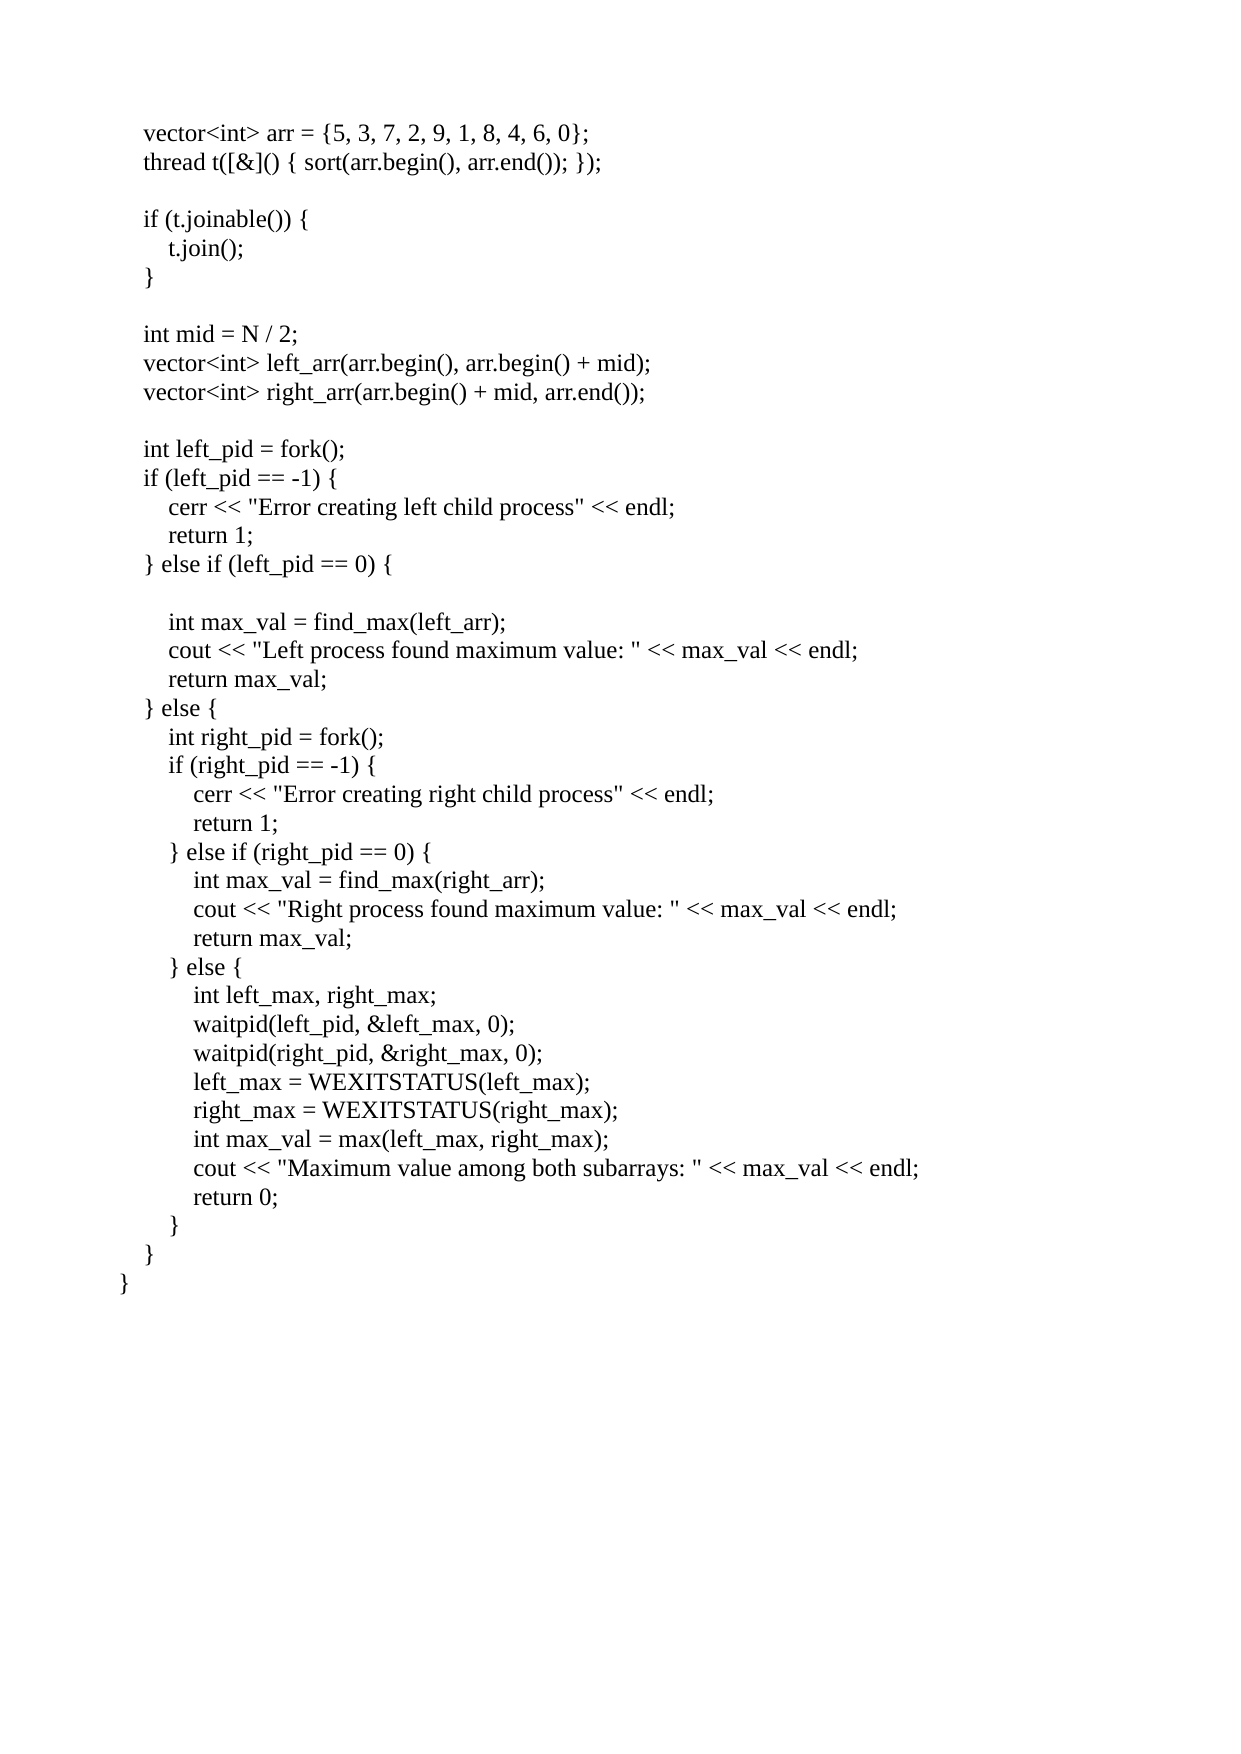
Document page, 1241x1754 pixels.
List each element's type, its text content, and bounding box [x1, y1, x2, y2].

text return max_val; [118, 664, 1122, 693]
text vector<int> right_arr(arr.begin() + mid, arr.end()); [118, 377, 1122, 406]
text } [118, 1268, 1122, 1297]
text int right_pid = fork(); [118, 722, 1122, 751]
text } else { [118, 693, 1122, 722]
text cout << "Left process found maximum value: " << max_val << endl; [118, 636, 1122, 664]
text if (right_pid == -1) { [118, 751, 1122, 779]
text cout << "Right process found maximum value: " << max_val << endl; [118, 894, 1122, 923]
text vector<int> arr = {5, 3, 7, 2, 9, 1, 8, 4, 6, 0}; [118, 118, 1122, 147]
text thread t([&]() { sort(arr.begin(), arr.end()); }); [118, 147, 1122, 176]
text waitpid(right_pid, &right_max, 0); [118, 1038, 1122, 1067]
text int max_val = find_max(right_arr); [118, 866, 1122, 894]
text return 1; [118, 521, 1122, 549]
text int max_val = find_max(left_arr); [118, 607, 1122, 636]
text } else { [118, 952, 1122, 981]
text t.join(); [118, 233, 1122, 262]
text } else if (left_pid == 0) { [118, 549, 1122, 578]
text cerr << "Error creating left child process" << endl; [118, 492, 1122, 521]
text } else if (right_pid == 0) { [118, 837, 1122, 866]
text right_max = WEXITSTATUS(right_max); [118, 1096, 1122, 1124]
text vector<int> left_arr(arr.begin(), arr.begin() + mid); [118, 348, 1122, 377]
text if (left_pid == -1) { [118, 463, 1122, 492]
text return 0; [118, 1182, 1122, 1211]
text } [118, 1211, 1122, 1239]
text int mid = N / 2; [118, 319, 1122, 348]
text waitpid(left_pid, &left_max, 0); [118, 1009, 1122, 1038]
text return 1; [118, 808, 1122, 837]
text if (t.joinable()) { [118, 204, 1122, 233]
text cerr << "Error creating right child process" << endl; [118, 779, 1122, 808]
text int max_val = max(left_max, right_max); [118, 1124, 1122, 1153]
text int left_max, right_max; [118, 981, 1122, 1009]
text int left_pid = fork(); [118, 434, 1122, 463]
text left_max = WEXITSTATUS(left_max); [118, 1067, 1122, 1096]
text cout << "Maximum value among both subarrays: " << max_val << endl; [118, 1153, 1122, 1182]
text } [118, 1239, 1122, 1268]
text } [118, 262, 1122, 291]
text return max_val; [118, 923, 1122, 952]
